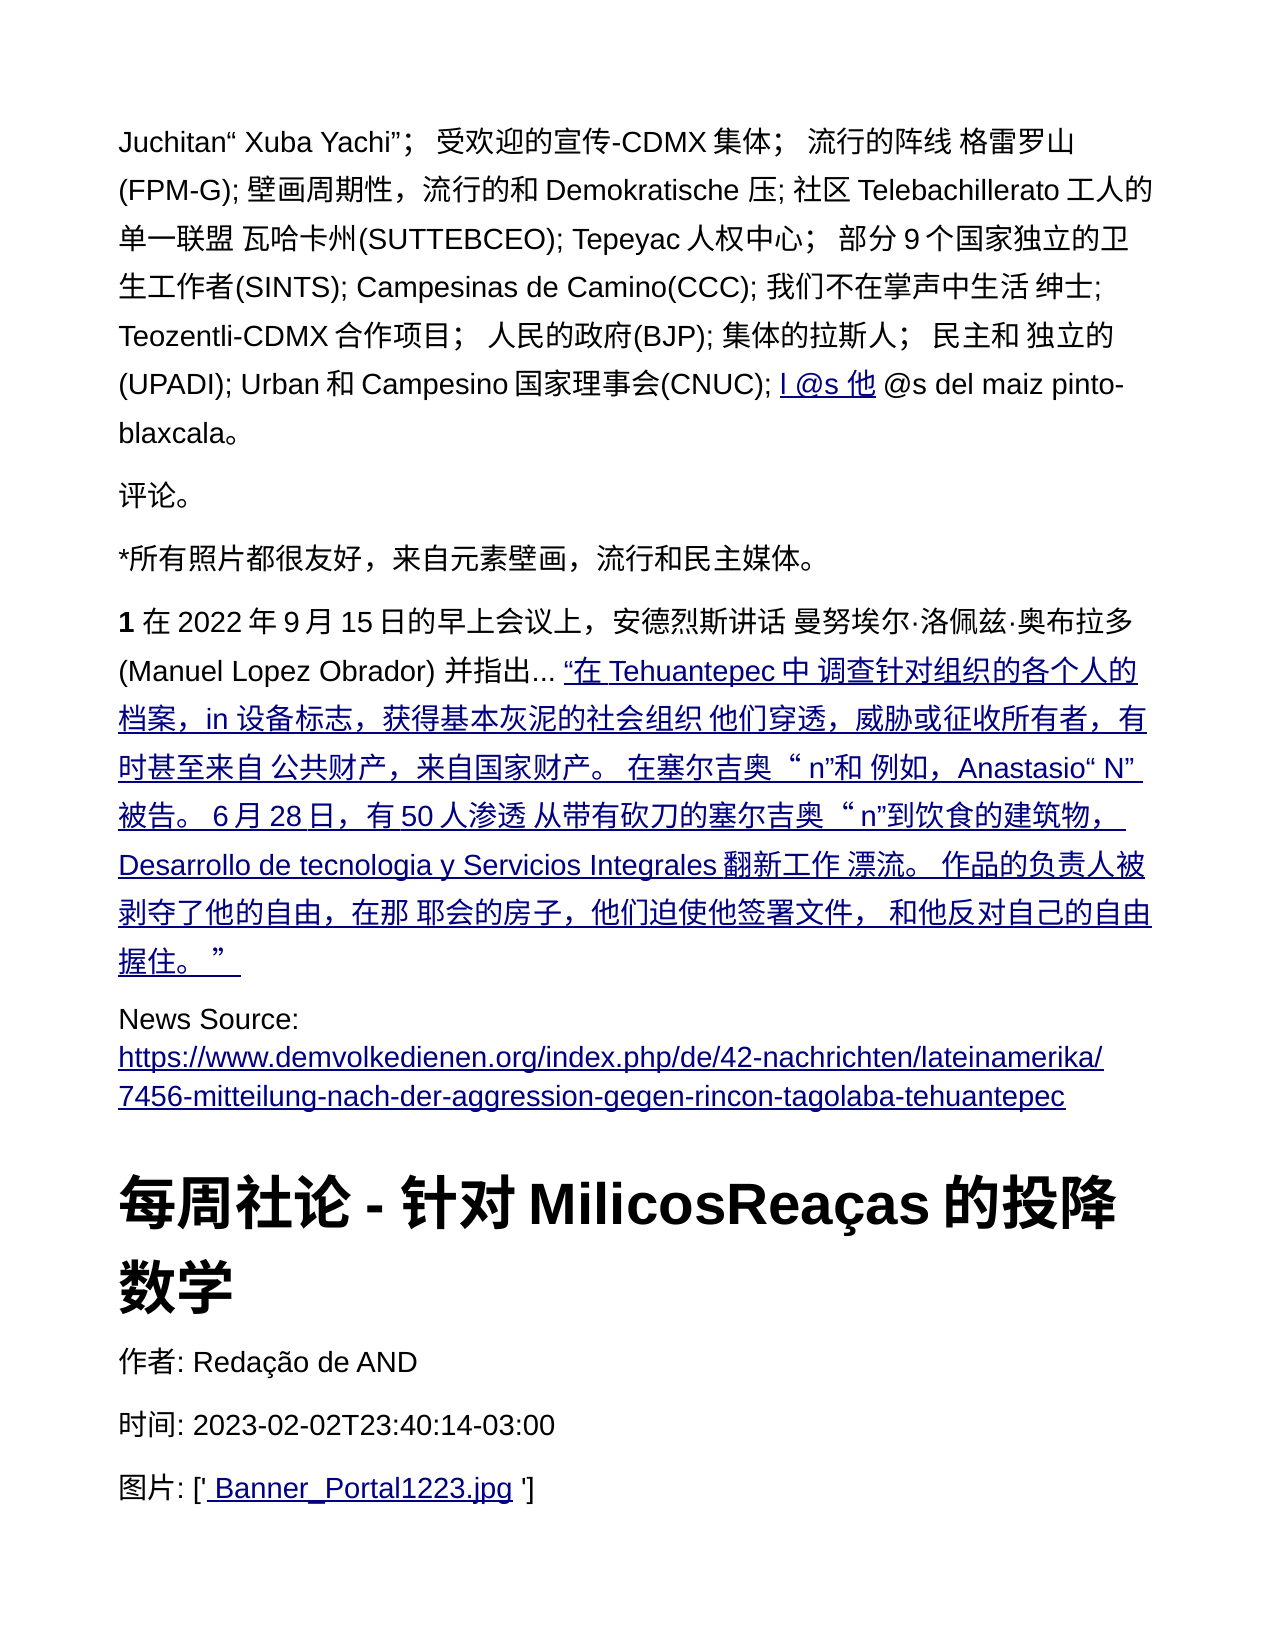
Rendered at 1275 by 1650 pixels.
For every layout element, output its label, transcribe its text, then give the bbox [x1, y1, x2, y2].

text 图片: [' Banner_Portal1223.jpg '] [118, 1464, 1157, 1507]
text Juchitan“ Xuba Yachi”； 受欢迎的宣传-CDMX集体； 流行的阵线 格雷罗山(FPM-G); 壁画周期性，流行的和Demokratische 压; 社区Telebachillerato工人的单一联盟 瓦哈卡州(SUTTEBCEO); Tepeyac人权中心； 部分 9个国家独立的卫生工作者(SINTS); Campesinas de Camino(CCC); 我们不在掌声中生活 绅士; Teozentli-CDMX合作项目； 人民的政府(BJP); 集体的拉斯人； 民主和 独立的(UPADI); Urban和Campesino国家理事会(CNUC); l @s 他 @s del maiz pinto-blaxcala。 [118, 118, 1157, 452]
text 评论。 [118, 472, 1157, 515]
text 1 在2022年9月15日的早上会议上，安德烈斯讲话 曼努埃尔·洛佩兹·奥布拉多(Manuel Lopez Obrador) 并指出... “在Tehuantepec中 调查针对组织的各个人的档案，in 设备标志，获得基本灰泥的社会组织 他们穿透，威胁或征收所有者，有时甚至来自 公共财产，来自国家财产。 在塞尔吉奥“ n”和 例如，Anastasio“ N” 被告。 6月28日，有50人渗透 从带有砍刀的塞尔吉奥“ n”到饮食的建筑物， Desarrollo de tecnologia y Servicios Integrales翻新工作 漂流。 作品的负责人被剥夺了他的自由，在那 耶会的房子，他们迫使他签署文件， 和他反对自己的自由 握住。 ” [118, 599, 1157, 981]
text *所有照片都很友好，来自元素壁画，流行和民主媒体。 [118, 536, 1157, 578]
text 时间: 2023-02-02T23:40:14-03:00 [118, 1401, 1157, 1444]
text 作者: Redação de AND [118, 1338, 1157, 1381]
text News Source: https://www.demvolkedienen.org/index.php/de/42-nachrichten/lateinamerika/7456-mitteilung-nach-der-aggression-gegen-rincon-tagolaba-tehuantepec [118, 1002, 1157, 1112]
subtitle 每周社论 - 针对MilicosReaças的投降数学 [118, 1157, 1157, 1326]
